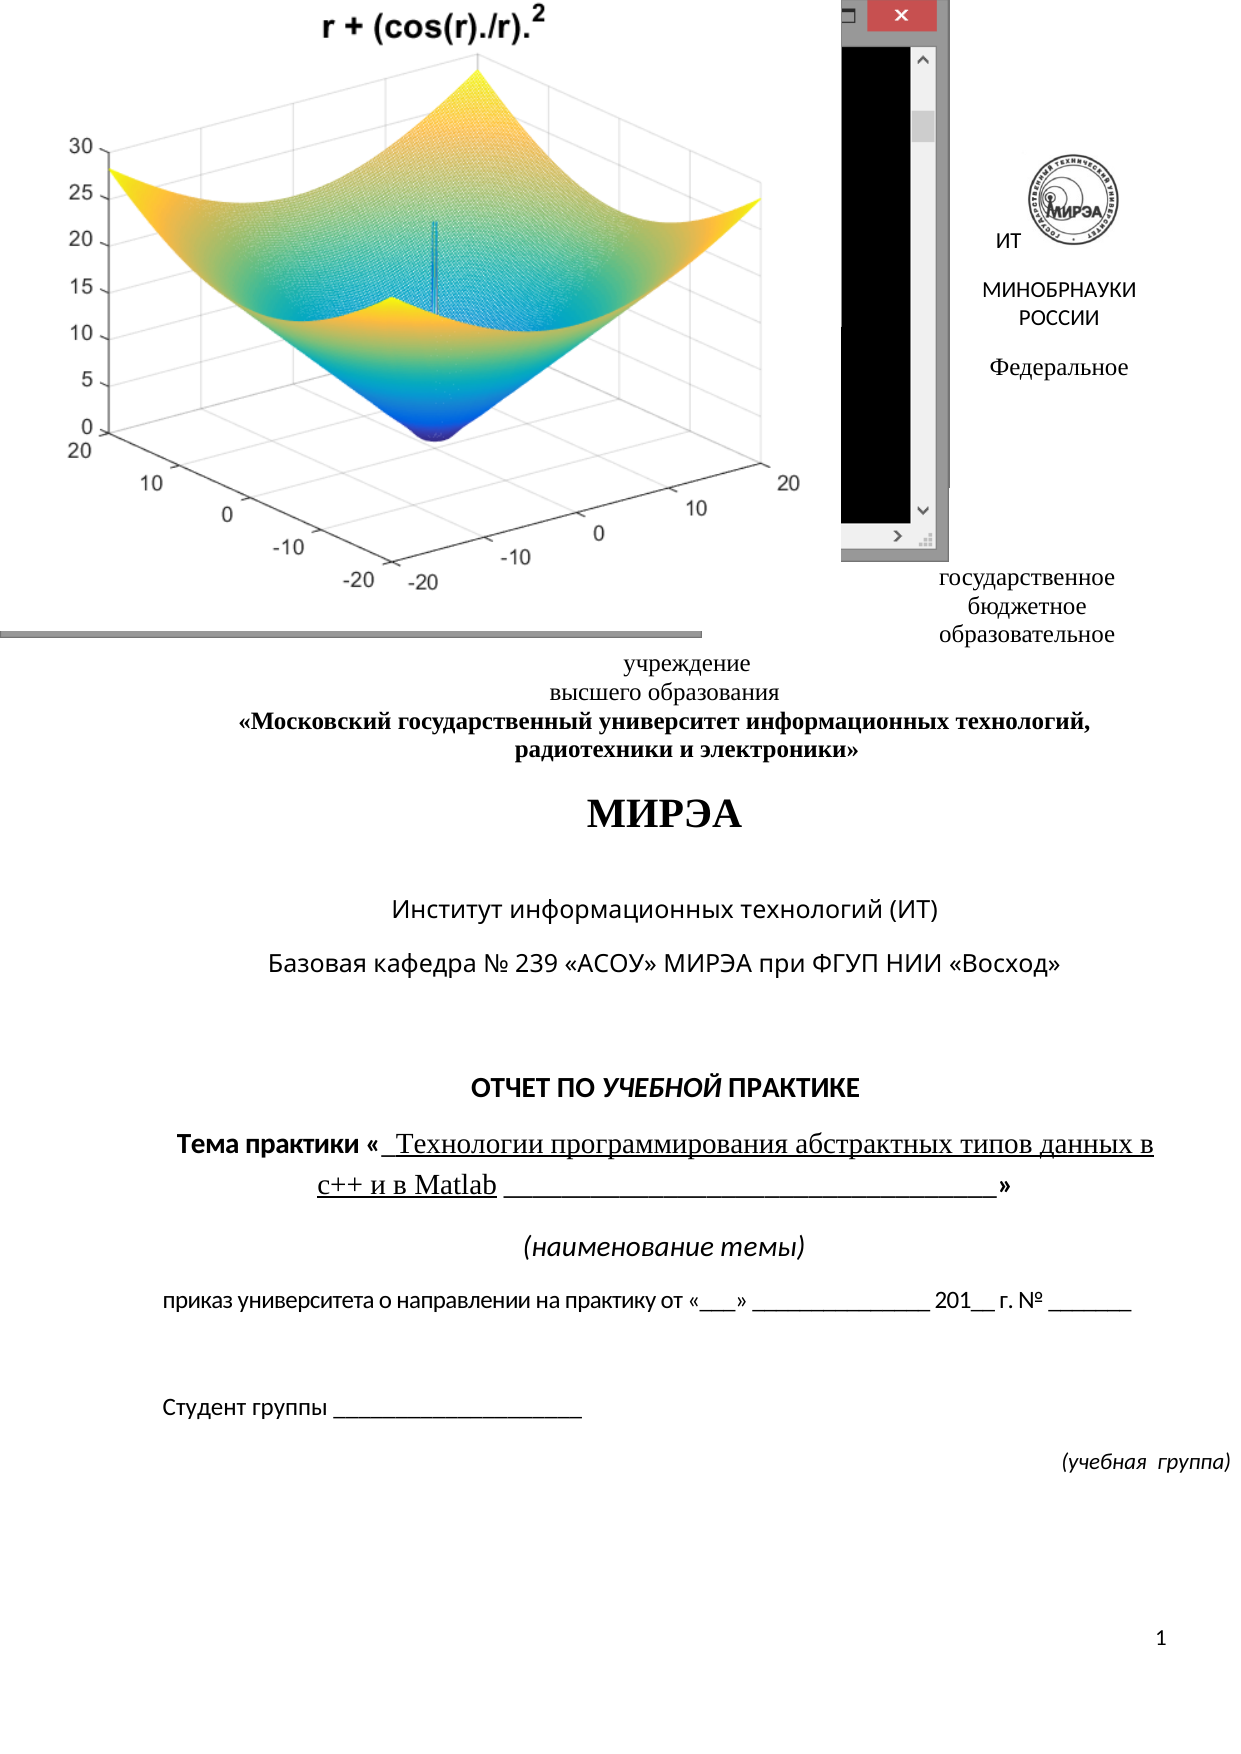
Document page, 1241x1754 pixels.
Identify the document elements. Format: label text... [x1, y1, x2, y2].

picture [0, 631, 702, 638]
table_cell приказ университета о направлении на практику от «___» _______________ 201__ г. № _______ [151, 1284, 1179, 1336]
picture [841, 0, 950, 562]
table_cell Базовая кафедра № 239 «АСОУ» МИРЭА при ФГУП НИИ «Восход» [160, 946, 1168, 1001]
table_header ит [950, 150, 1168, 275]
table_cell Тема практики «_Технологии программирования абстрактных типов данных в с++ и в Matlab __________________________________» (наименование темы) [151, 1125, 1179, 1284]
table_header ОТЧЕТ ПО УЧЕБНОЙ ПРАКТИКЕ [151, 1069, 1179, 1125]
table_cell Институт информационных технологий (ИТ) [160, 891, 1168, 946]
picture [1021, 150, 1123, 249]
table_cell Федеральное государственное бюджетное образовательное учреждение высшего образования «Московский государственный университет информационных технологий, радиотехники и электроники» МИРЭА [160, 352, 1168, 891]
table_cell МИНОБРНАУКИ РОССИИ [950, 275, 1168, 352]
table_cell Студент группы ____________________ (учебная группа) [151, 1336, 1240, 1618]
